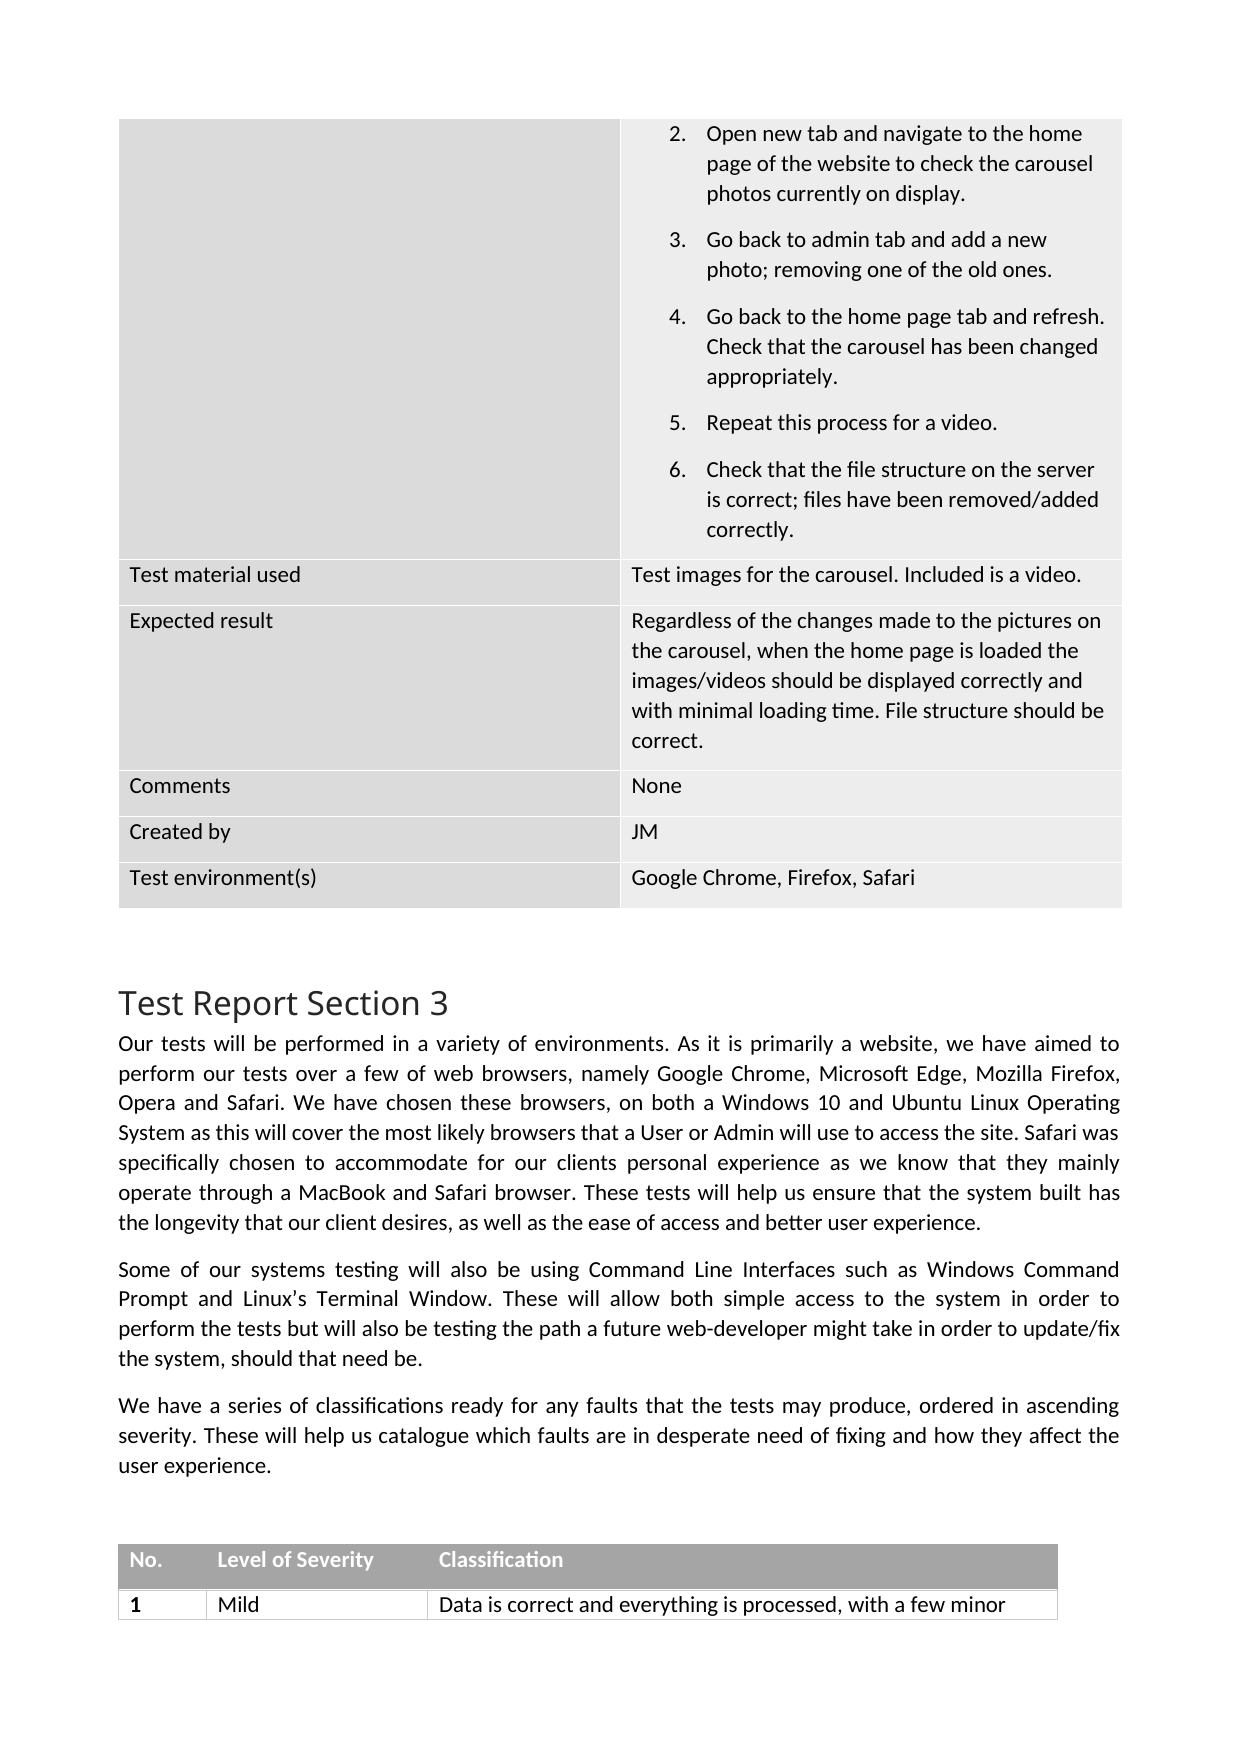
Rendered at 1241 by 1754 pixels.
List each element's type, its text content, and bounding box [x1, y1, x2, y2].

table_cell Google Chrome, Firefox, Safari [621, 863, 1122, 908]
table_cell Created by [119, 817, 620, 862]
table_header No. [119, 1545, 206, 1589]
table_cell Access the admin page and log in with correct credentials. Open new tab and navigate to the home page of the website to check the carousel photos currently on display. Go back to admin tab and add a new photo; removing one of the old ones. Go back to the home page tab and refresh. Check that the carousel has been changed appropriately. Repeat this process for a video. Check that the file structure on the server is correct; files have been removed/added correctly. [621, 119, 1122, 559]
subtitle Test Report Section 3 [118, 980, 1122, 1026]
table_cell Mild [207, 1591, 427, 1619]
text Some of our systems testing will also be using Command Line Interfaces such as Windows Command Prompt and Linux’s Terminal Window. These will allow both simple access to the system in order to perform the tests but will also be testing the path a future web-developer might take in order to update/fix the system, should that need be. [118, 1255, 1122, 1372]
table_cell JM [621, 817, 1122, 862]
table_cell Expected result [119, 606, 620, 770]
table_cell 1 [119, 1591, 206, 1619]
table_cell Regardless of the changes made to the pictures on the carousel, when the home page is loaded the images/videos should be displayed correctly and with minimal loading time. File structure should be correct. [621, 606, 1122, 770]
text We have a series of classifications ready for any faults that the tests may produce, ordered in ascending severity. These will help us catalogue which faults are in desperate need of fixing and how they affect the user experience. [118, 1391, 1122, 1479]
table_cell Comments [119, 771, 620, 816]
table_cell Data is correct and everything is processed, with a few minor [428, 1591, 1057, 1619]
table_cell Test material used [119, 560, 620, 605]
table_cell Test environment(s) [119, 863, 620, 908]
table_cell Test images for the carousel. Included is a video. [621, 560, 1122, 605]
table_cell None [621, 771, 1122, 816]
text Our tests will be performed in a variety of environments. As it is primarily a website, we have aimed to perform our tests over a few of web browsers, namely Google Chrome, Microsoft Edge, Mozilla Firefox, Opera and Safari. We have chosen these browsers, on both a Windows 10 and Ubuntu Linux Operating System as this will cover the most likely browsers that a User or Admin will use to access the site. Safari was specifically chosen to accommodate for our clients personal experience as we know that they mainly operate through a MacBook and Safari browser. These tests will help us ensure that the system built has the longevity that our client desires, as well as the ease of access and better user experience. [118, 1029, 1122, 1236]
table_header Level of Severity [206, 1545, 428, 1589]
table_cell [119, 119, 620, 559]
table_header Classification [428, 1545, 1057, 1589]
